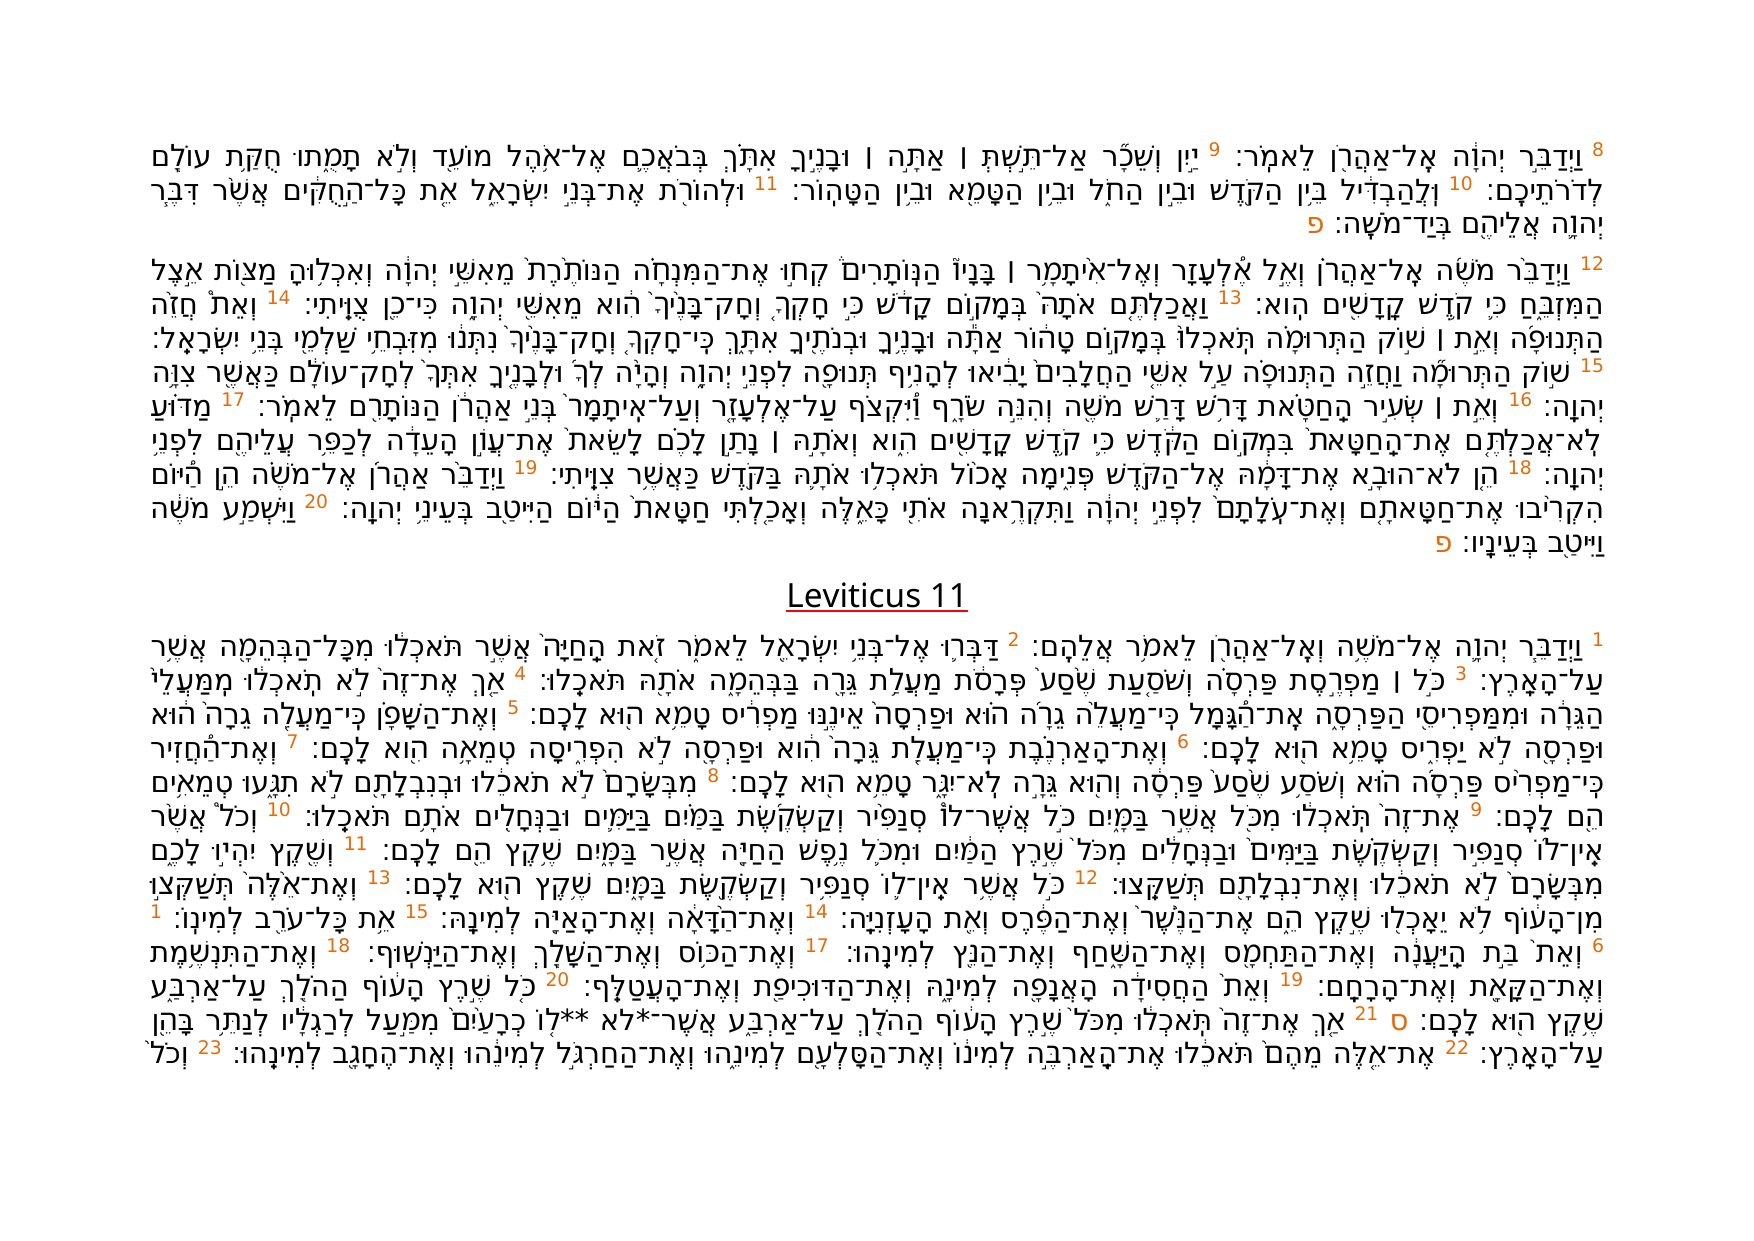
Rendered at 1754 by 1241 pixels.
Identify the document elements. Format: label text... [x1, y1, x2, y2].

text 12 וַיְדַבֵּ֨ר מֹשֶׁ֜ה אֶֽל־אַהֲרֹ֗ן וְאֶ֣ל אֶ֠לְעָזָר וְאֶל־אִ֨יתָמָ֥ר ׀ בָּנָיו֮ הַנּֽוֹתָרִים֒ קְח֣וּ אֶת־הַמִּנְחָ֗ה הַנּוֹתֶ֙רֶת֙ מֵאִשֵּׁ֣י יְהוָ֔ה וְאִכְל֥וּהָ מַצּ֖וֹת אֵ֣צֶל הַמִּזְבֵּ֑חַ כִּ֛י קֹ֥דֶשׁ קָֽדָשִׁ֖ים הִֽוא׃ ‬‬‬13 וַאֲכַלְתֶּ֤ם אֹתָהּ֙ בְּמָק֣וֹם קָדֹ֔שׁ כִּ֣י חָקְךָ֤ וְחָק־בָּנֶ֙יךָ֙ הִ֔וא מֵאִשֵּׁ֖י יְהוָ֑ה כִּי־כֵ֖ן צֻוֵּֽיתִי׃ ‬‬‬14 וְאֵת֩ חֲזֵ֨ה הַתְּנוּפָ֜ה וְאֵ֣ת ׀ שׁ֣וֹק הַתְּרוּמָ֗ה תֹּֽאכְלוּ֙ בְּמָק֣וֹם טָה֔וֹר אַתָּ֕ה וּבָנֶ֥יךָ וּבְנֹתֶ֖יךָ אִתָּ֑ךְ כִּֽי־חָקְךָ֤ וְחָק־בָּנֶ֙יךָ֙ נִתְּנ֔וּ מִזִּבְחֵ֥י שַׁלְמֵ֖י בְּנֵ֥י יִשְׂרָאֵֽל׃ ‬‬‬15 שׁ֣וֹק הַתְּרוּמָ֞ה וַחֲזֵ֣ה הַתְּנוּפָ֗ה עַ֣ל אִשֵּׁ֤י הַחֲלָבִים֙ יָבִ֔יאוּ לְהָנִ֥יף תְּנוּפָ֖ה לִפְנֵ֣י יְהוָ֑ה וְהָיָ֨ה לְךָ֜ וּלְבָנֶ֤יךָ אִתְּךָ֙ לְחָק־עוֹלָ֔ם כַּאֲשֶׁ֖ר צִוָּ֥ה יְהוָֽה׃ ‬‬‬16 וְאֵ֣ת ׀ שְׂעִ֣יר הַֽחַטָּ֗את דָּרֹ֥שׁ דָּרַ֛שׁ מֹשֶׁ֖ה וְהִנֵּ֣ה שֹׂרָ֑ף וַ֠יִּקְצֹף עַל־אֶלְעָזָ֤ר וְעַל־אִֽיתָמָר֙ בְּנֵ֣י אַהֲרֹ֔ן הַנּוֹתָרִ֖ם לֵאמֹֽר׃ ‬‬‬17 מַדּ֗וּעַ לֹֽא־אֲכַלְתֶּ֤ם אֶת־הַֽחַטָּאת֙ בִּמְק֣וֹם הַקֹּ֔דֶשׁ כִּ֛י קֹ֥דֶשׁ קָֽדָשִׁ֖ים הִ֑וא וְאֹתָ֣הּ ׀ נָתַ֣ן לָכֶ֗ם לָשֵׂאת֙ אֶת־עֲוֺ֣ן הָעֵדָ֔ה לְכַפֵּ֥ר עֲלֵיהֶ֖ם לִפְנֵ֥י יְהוָֽה׃ ‬‬‬18 הֵ֚ן לֹא־הוּבָ֣א אֶת־דָּמָ֔הּ אֶל־הַקֹּ֖דֶשׁ פְּנִ֑ימָה אָכ֨וֹל תֹּאכְל֥וּ אֹתָ֛הּ בַּקֹּ֖דֶשׁ כַּאֲשֶׁ֥ר צִוֵּֽיתִי׃ ‬‬‬19 וַיְדַבֵּ֨ר אַהֲרֹ֜ן אֶל־מֹשֶׁ֗ה הֵ֣ן הַ֠יּוֹם הִקְרִ֨יבוּ אֶת־חַטָּאתָ֤ם וְאֶת־עֹֽלָתָם֙ לִפְנֵ֣י יְהוָ֔ה וַתִּקְרֶ֥אנָה אֹתִ֖י כָּאֵ֑לֶּה וְאָכַ֤לְתִּי חַטָּאת֙ הַיּ֔וֹם הַיִּיטַ֖ב בְּעֵינֵ֥י יְהוָֽה׃ ‬‬‬20 וַיִּשְׁמַ֣ע מֹשֶׁ֔ה וַיִּיטַ֖ב בְּעֵינָֽיו׃ פ ‬‬‬‬‬‬‬‬‬‬‬‬ [150, 253, 1604, 559]
text 8 וַיְדַבֵּ֣ר יְהוָ֔ה אֶֽל־אַהֲרֹ֖ן לֵאמֹֽר׃ ‬‬‬9 יַ֣יִן וְשֵׁכָ֞ר אַל־תֵּ֣שְׁתְּ ׀ אַתָּ֣ה ׀ וּבָנֶ֣יךָ אִתָּ֗ךְ בְּבֹאֲכֶ֛ם אֶל־אֹ֥הֶל מוֹעֵ֖ד וְלֹ֣א תָמֻ֑תוּ חֻקַּ֥ת עוֹלָ֖ם לְדֹרֹתֵיכֶֽם׃ ‬‬‬10 וּֽלֲהַבְדִּ֔יל בֵּ֥ין הַקֹּ֖דֶשׁ וּבֵ֣ין הַחֹ֑ל וּבֵ֥ין הַטָּמֵ֖א וּבֵ֥ין הַטָּהֽוֹר׃ ‬‬‬11 וּלְהוֹרֹ֖ת אֶת־בְּנֵ֣י יִשְׂרָאֵ֑ל אֵ֚ת כָּל־הַ֣חֻקִּ֔ים אֲשֶׁ֨ר דִּבֶּ֧ר יְהוָ֛ה אֲלֵיהֶ֖ם בְּיַד־מֹשֶֽׁה׃ פ ‬‬‬‬‬‬‬ [150, 139, 1604, 241]
text 1 וַיְדַבֵּ֧ר יְהוָ֛ה אֶל־מֹשֶׁ֥ה וְאֶֽל־אַהֲרֹ֖ן לֵאמֹ֥ר אֲלֵהֶֽם׃ ‬‬‬‬‬2 דַּבְּר֛וּ אֶל־בְּנֵ֥י יִשְׂרָאֵ֖ל לֵאמֹ֑ר זֹ֤את הַֽחַיָּה֙ אֲשֶׁ֣ר תֹּאכְל֔וּ מִכָּל־הַבְּהֵמָ֖ה אֲשֶׁ֥ר עַל־הָאָֽרֶץ׃ ‬‬‬3 כֹּ֣ל ׀ מַפְרֶ֣סֶת פַּרְסָ֗ה וְשֹׁסַ֤עַת שֶׁ֙סַע֙ פְּרָסֹ֔ת מַעֲלַ֥ת גֵּרָ֖ה בַּבְּהֵמָ֑ה אֹתָ֖הּ תֹּאכֵֽלוּ׃ ‬‬‬4 אַ֤ךְ אֶת־זֶה֙ לֹ֣א תֹֽאכְל֔וּ מִֽמַּעֲלֵי֙ הַגֵּרָ֔ה וּמִמַּפְרִיסֵ֖י הַפַּרְסָ֑ה אֶֽת־הַ֠גָּמָל כִּֽי־מַעֲלֵ֨ה גֵרָ֜ה ה֗וּא וּפַרְסָה֙ אֵינֶ֣נּוּ מַפְרִ֔יס טָמֵ֥א ה֖וּא לָכֶֽם׃ ‬‬‬5 וְאֶת־הַשָּׁפָ֗ן כִּֽי־מַעֲלֵ֤ה גֵרָה֙ ה֔וּא וּפַרְסָ֖ה לֹ֣א יַפְרִ֑יס טָמֵ֥א ה֖וּא לָכֶֽם׃ ‬‬‬6 וְאֶת־הָאַרְנֶ֗בֶת כִּֽי־מַעֲלַ֤ת גֵּרָה֙ הִ֔וא וּפַרְסָ֖ה לֹ֣א הִפְרִ֑יסָה טְמֵאָ֥ה הִ֖וא לָכֶֽם׃ ‬‬‬7 וְאֶת־הַ֠חֲזִיר כִּֽי־מַפְרִ֨יס פַּרְסָ֜ה ה֗וּא וְשֹׁסַ֥ע שֶׁ֙סַע֙ פַּרְסָ֔ה וְה֖וּא גֵּרָ֣ה לֹֽא־יִגָּ֑ר טָמֵ֥א ה֖וּא לָכֶֽם׃ ‬‬‬8 מִבְּשָׂרָם֙ לֹ֣א תֹאכֵ֔לוּ וּבְנִבְלָתָ֖ם לֹ֣א תִגָּ֑עוּ טְמֵאִ֥ים הֵ֖ם לָכֶֽם׃ ‬‬‬9 אֶת־זֶה֙ תֹּֽאכְל֔וּ מִכֹּ֖ל אֲשֶׁ֣ר בַּמָּ֑יִם כֹּ֣ל אֲשֶׁר־לוֹ֩ סְנַפִּ֨יר וְקַשְׂקֶ֜שֶׂת בַּמַּ֗יִם בַּיַּמִּ֛ים וּבַנְּחָלִ֖ים אֹתָ֥ם תֹּאכֵֽלוּ׃ ‬‬‬10 וְכֹל֩ אֲשֶׁ֨ר אֵֽין־ל֜וֹ סְנַפִּ֣יר וְקַשְׂקֶ֗שֶׂת בַּיַּמִּים֙ וּבַנְּחָלִ֔ים מִכֹּל֙ שֶׁ֣רֶץ הַמַּ֔יִם וּמִכֹּ֛ל נֶ֥פֶשׁ הַחַיָּ֖ה אֲשֶׁ֣ר בַּמָּ֑יִם שֶׁ֥קֶץ הֵ֖ם לָכֶֽם׃ ‬‬‬11 וְשֶׁ֖קֶץ יִהְי֣וּ לָכֶ֑ם מִבְּשָׂרָם֙ לֹ֣א תֹאכֵ֔לוּ וְאֶת־נִבְלָתָ֖ם תְּשַׁקֵּֽצוּ׃ ‬‬‬12 כֹּ֣ל אֲשֶׁ֥ר אֵֽין־ל֛וֹ סְנַפִּ֥יר וְקַשְׂקֶ֖שֶׂת בַּמָּ֑יִם שֶׁ֥קֶץ ה֖וּא לָכֶֽם׃ ‬‬‬13 וְאֶת־אֵ֙לֶּה֙ תְּשַׁקְּצ֣וּ מִן־הָע֔וֹף לֹ֥א יֵאָכְל֖וּ שֶׁ֣קֶץ הֵ֑ם אֶת־הַנֶּ֙שֶׁר֙ וְאֶת־הַפֶּ֔רֶס וְאֵ֖ת הָעָזְנִיָּֽה׃ ‬‬‬14 וְאֶת־הַ֨דָּאָ֔ה וְאֶת־הָאַיָּ֖ה לְמִינָֽהּ׃ ‬‬‬15 אֵ֥ת כָּל־עֹרֵ֖ב לְמִינֽוֹ׃ ‬‬‬16 וְאֵת֙ בַּ֣ת הַֽיַּעֲנָ֔ה וְאֶת־הַתַּחְמָ֖ס וְאֶת־הַשָּׁ֑חַף וְאֶת־הַנֵּ֖ץ לְמִינֵֽהוּ׃ ‬‬‬17 וְאֶת־הַכּ֥וֹס וְאֶת־הַשָּׁלָ֖ךְ וְאֶת־הַיַּנְשֽׁוּף׃ ‬‬‬18 וְאֶת־הַתִּנְשֶׁ֥מֶת וְאֶת־הַקָּאָ֖ת וְאֶת־הָרָחָֽם׃ ‬‬‬19 וְאֵת֙ הַחֲסִידָ֔ה הָאֲנָפָ֖ה לְמִינָ֑הּ וְאֶת־הַדּוּכִיפַ֖ת וְאֶת־הָעֲטַלֵּֽף׃ ‬‬‬20 כֹּ֚ל שֶׁ֣רֶץ הָע֔וֹף הַהֹלֵ֖ךְ עַל־אַרְבַּ֑ע שֶׁ֥קֶץ ה֖וּא לָכֶֽם׃ ס ‬‬‬21 אַ֤ךְ אֶת־זֶה֙ תֹּֽאכְל֔וּ מִכֹּל֙ שֶׁ֣רֶץ הָע֔וֹף הַהֹלֵ֖ךְ עַל־אַרְבַּ֑ע אֲשֶׁר־*לא **ל֤וֹ כְרָעַ֙יִם֙ מִמַּ֣עַל לְרַגְלָ֔יו לְנַתֵּ֥ר בָּהֵ֖ן עַל־הָאָֽרֶץ׃ ‬‬‬22 אֶת־אֵ֤לֶּה מֵהֶם֙ תֹּאכֵ֔לוּ אֶת־הֽ͏ָאַרְבֶּ֣ה לְמִינ֔וֹ וְאֶת־הַסָּלְעָ֖ם לְמִינֵ֑הוּ וְאֶת־הַחַרְגֹּ֣ל לְמִינֵ֔הוּ וְאֶת־הֶחָגָ֖ב לְמִינֵֽהוּ׃ ‬‬‬23 וְכֹל֙ שֶׁ֣רֶץ הָע֔וֹף אֲשֶׁר־ל֖וֹ אַרְבַּ֣ע רַגְלָ֑יִם שֶׁ֥קֶץ ה֖וּא לָכֶֽם׃ ‬‬‬24 וּלְאֵ֖לֶּה תִּטַּמָּ֑אוּ כָּל־הַנֹּגֵ֥עַ בְּנִבְלָתָ֖ם יִטְמָ֥א עַד־הָעָֽרֶב׃ ‬‬‬25 וְכָל־הַנֹּשֵׂ֖א מִנִּבְלָתָ֑ם יְכַבֵּ֥ס בְּגָדָ֖יו וְטָמֵ֥א עַד־הָעָֽרֶב׃ ‬‬‬26 לְֽכָל־הַבְּהֵמָ֡ה אֲשֶׁ֣ר הִוא֩ מַפְרֶ֨סֶת פַּרְסָ֜ה וְשֶׁ֣סַע ׀ אֵינֶ֣נָּה שֹׁסַ֗עַת וְגֵרָה֙ אֵינֶ֣נָּה מַעֲלָ֔ה טְמֵאִ֥ים הֵ֖ם לָכֶ֑ם כָּל־הַנֹּגֵ֥עַ בָּהֶ֖ם יִטְמָֽא׃ ‬‬‬27 וְכֹ֣ל ׀ הוֹלֵ֣ךְ עַל־כַּפָּ֗יו בְּכָל־הַֽחַיָּה֙ הַהֹלֶ֣כֶת עַל־אַרְבַּ֔ע טְמֵאִ֥ים הֵ֖ם לָכֶ֑ם כָּל־הַנֹּגֵ֥עַ בְּנִבְלָתָ֖ם יִטְמָ֥א עַד־הָעָֽרֶב׃ ‬‬‬28 וְהַנֹּשֵׂא֙ אֶת־נִבְלָתָ֔ם יְכַבֵּ֥ס בְּגָדָ֖יו וְטָמֵ֣א עַד־הָעָ֑רֶב טְמֵאִ֥ים הֵ֖מָּה לָכֶֽם׃ ס ‬‬‬29 וְזֶ֤ה לָכֶם֙ הַטָּמֵ֔א בַּשֶּׁ֖רֶץ הַשֹּׁרֵ֣ץ עַל־הָאָ֑רֶץ הַחֹ֥לֶד וְהָעַכְבָּ֖ר וְהַצָּ֥ב לְמִינֵֽהוּ׃ ‬‬‬30 וְהָאֲנָקָ֥ה וְהַכֹּ֖חַ וְהַלְּטָאָ֑ה וְהַחֹ֖מֶט וְהַתִּנְשָֽׁמֶת׃ ‬‬‬31 אֵ֛לֶּה הַטְּמֵאִ֥ים לָכֶ֖ם בְּכָל־הַשָּׁ֑רֶץ כָּל־הַנֹּגֵ֧עַ בָּהֶ֛ם בְּמֹתָ֖ם יִטְמָ֥א עַד־הָעָֽרֶב׃ ‬‬‬32 וְכֹ֣ל אֲשֶׁר־יִפֹּל־עָלָיו֩ מֵהֶ֨ם ׀ בְּמֹתָ֜ם יִטְמָ֗א מִכָּל־כְּלִי־עֵץ֙ א֣וֹ בֶ֤גֶד אוֹ־עוֹר֙ א֣וֹ שָׂ֔ק כָּל־כְּלִ֕י אֲשֶׁר־יֵעָשֶׂ֥ה מְלָאכָ֖ה בָּהֶ֑ם בַּמַּ֧יִם יוּבָ֛א וְטָמֵ֥א עַד־הָעֶ֖רֶב וְטָהֵֽר׃ ‬‬‬33 וְכָל־כְּלִי־חֶ֔רֶשׂ אֲשֶׁר־יִפֹּ֥ל מֵהֶ֖ם אֶל־תּוֹכ֑וֹ כֹּ֣ל אֲשֶׁ֧ר בְּתוֹכ֛וֹ יִטְמָ֖א וְאֹת֥וֹ תִשְׁבֹּֽרוּ׃ ‬‬‬34 מִכָּל־הָאֹ֜כֶל אֲשֶׁ֣ר יֵאָכֵ֗ל אֲשֶׁ֨ר יָב֥וֹא עָלָ֛יו מַ֖יִם יִטְמָ֑א וְכָל־מַשְׁקֶה֙ אֲשֶׁ֣ר יִשָּׁתֶ֔ה בְּכָל־כְּלִ֖י יִטְמָֽא׃ ‬‬‬35 וְ֠כֹל אֲשֶׁר־יִפֹּ֨ל מִנִּבְלָתָ֥ם ׀ עָלָיו֮ יִטְמָא֒ תַּנּ֧וּר וְכִירַ֛יִם יֻתָּ֖ץ טְמֵאִ֣ים הֵ֑ם וּטְמֵאִ֖ים יִהְי֥וּ לָכֶֽם׃ ‬‬‬36 אַ֣ךְ מַעְיָ֥ן וּב֛וֹר מִקְוֵה־מַ֖יִם יִהְיֶ֣ה טָה֑וֹר וְנֹגֵ֥עַ בְּנִבְלָתָ֖ם יִטְמָֽא׃ ‬‬‬37 וְכִ֤י יִפֹּל֙ מִנִּבְלָתָ֔ם עַל־כָּל־זֶ֥רַע זֵר֖וּעַ אֲשֶׁ֣ר יִזָּרֵ֑עַ טָה֖וֹר הֽוּא׃ ‬‬‬38 וְכִ֤י יֻתַּן־מַ֙יִם֙ עַל־זֶ֔רַע וְנָפַ֥ל מִנִּבְלָתָ֖ם עָלָ֑יו טָמֵ֥א ה֖וּא לָכֶֽם׃ ס ‬‬‬39 וְכִ֤י יָמוּת֙ מִן־הַבְּהֵמָ֔ה אֲשֶׁר־הִ֥יא לָכֶ֖ם לְאָכְלָ֑ה הַנֹּגֵ֥עַ בְּנִבְלָתָ֖הּ יִטְמָ֥א עַד־הָעָֽרֶב׃ ‬‬‬40 וְהָֽאֹכֵל֙ מִנִּבְלָתָ֔הּ יְכַבֵּ֥ס בְּגָדָ֖יו וְטָמֵ֣א עַד־הָעָ֑רֶב וְהַנֹּשֵׂא֙ אֶת־נִבְלָתָ֔הּ יְכַבֵּ֥ס בְּגָדָ֖יו וְטָמֵ֥א עַד־הָעָֽרֶב׃ ‬‬‬41 וְכָל־הַשֶּׁ֖רֶץ הַשֹּׁרֵ֣ץ עַל־הָאָ֑רֶץ שֶׁ֥קֶץ ה֖וּא לֹ֥א יֵאָכֵֽל׃ ‬‬‬42 כֹּל֩ הוֹלֵ֨ךְ עַל־גָּח֜וֹן וְכֹ֣ל ׀ הוֹלֵ֣ךְ עַל־אַרְבַּ֗ע עַ֚ד כָּל־מַרְבֵּ֣ה רַגְלַ֔יִם לְכָל־הַשֶּׁ֖רֶץ הַשֹּׁרֵ֣ץ עַל־הָאָ֑רֶץ לֹ֥א תֹאכְל֖וּם כִּי־שֶׁ֥קֶץ הֵֽם׃ ‬‬‬‬43 אַל־תְּשַׁקְּצוּ֙ אֶת־נַפְשֹׁ֣תֵיכֶ֔ם בְּכָל־הַשֶּׁ֖רֶץ הַשֹּׁרֵ֑ץ וְלֹ֤א תִֽטַּמְּאוּ֙ בָּהֶ֔ם וְנִטְמֵתֶ֖ם בָּֽם׃ ‬‬‬44 כִּ֣י אֲנִ֣י יְהוָה֮ אֱלֹֽהֵיכֶם֒ וְהִתְקַדִּשְׁתֶּם֙ וִהְיִיתֶ֣ם קְדֹשִׁ֔ים כִּ֥י קָד֖וֹשׁ אָ֑נִי וְלֹ֤א תְטַמְּאוּ֙ אֶת־נַפְשֹׁ֣תֵיכֶ֔ם בְּכָל־הַשֶּׁ֖רֶץ הָרֹמֵ֥שׂ עַל־הָאָֽרֶץ׃ ‬‬‬45 כִּ֣י ׀ אֲנִ֣י יְהוָ֗ה הַֽמַּעֲלֶ֤ה אֶתְכֶם֙ מֵאֶ֣רֶץ מִצְרַ֔יִם לִהְיֹ֥ת לָכֶ֖ם לֵאלֹהִ֑ים וִהְיִיתֶ֣ם קְדֹשִׁ֔ים כִּ֥י קָד֖וֹשׁ אָֽנִי׃ ‬‬‬46 זֹ֣את תּוֹרַ֤ת הַבְּהֵמָה֙ וְהָע֔וֹף וְכֹל֙ נֶ֣פֶשׁ הַֽחַיָּ֔ה הָרֹמֶ֖שֶׂת בַּמָּ֑יִם וּלְכָל־נֶ֖פֶשׁ הַשֹּׁרֶ֥צֶת עַל־הָאָֽרֶץ׃ ‬‬‬47 לְהַבְדִּ֕יל בֵּ֥ין הַטָּמֵ֖א וּבֵ֣ין הַטָּהֹ֑ר וּבֵ֤ין הַֽחַיָּה֙ הַֽנֶּאֱכֶ֔לֶת וּבֵין֙ הַֽחַיָּ֔ה אֲשֶׁ֖ר לֹ֥א תֵאָכֵֽל׃ פ ‬‬‬‬‬‬‬‬‬‬‬‬‬‬‬‬‬‬‬‬‬‬‬‬‬‬‬‬‬‬‬‬‬‬‬‬‬‬‬‬‬‬‬‬‬‬‬‬‬ [150, 629, 1604, 1071]
text Leviticus 11 [150, 571, 1604, 617]
